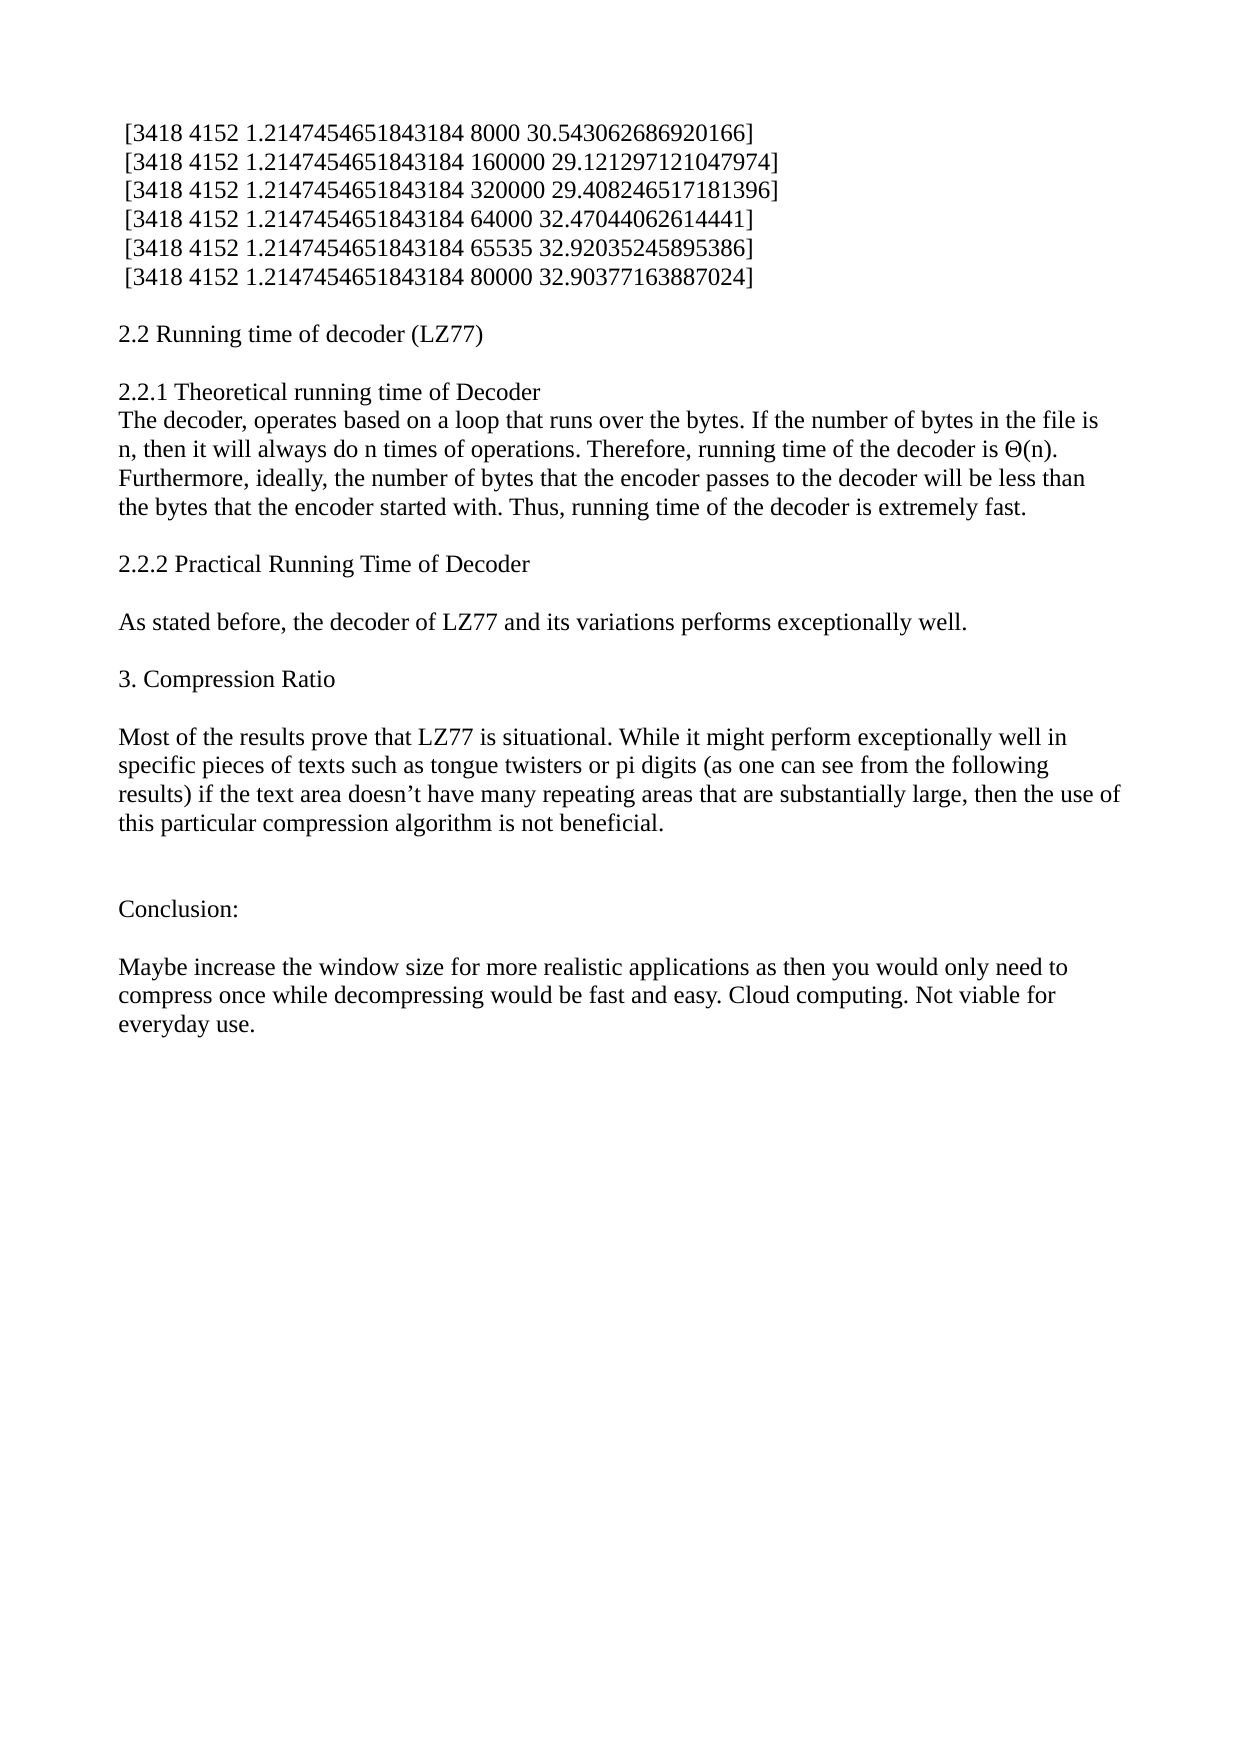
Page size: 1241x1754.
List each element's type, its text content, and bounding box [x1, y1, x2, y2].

text 2.2 Running time of decoder (LZ77) [118, 319, 1122, 348]
text Most of the results prove that LZ77 is situational. While it might perform exceptionally well in specific pieces of texts such as tongue twisters or pi digits (as one can see from the following results) if the text area doesn’t have many repeating areas that are substantially large, then the use of this particular compression algorithm is not beneficial. [118, 722, 1122, 837]
text [3418 4152 1.2147454651843184 160000 29.121297121047974] [118, 147, 1122, 176]
text 3. Compression Ratio [118, 664, 1122, 693]
text [3418 4152 1.2147454651843184 65535 32.92035245895386] [118, 233, 1122, 262]
text 2.2.1 Theoretical running time of Decoder [118, 377, 1122, 406]
text As stated before, the decoder of LZ77 and its variations performs exceptionally well. [118, 607, 1122, 636]
text The decoder, operates based on a loop that runs over the bytes. If the number of bytes in the file is n, then it will always do n times of operations. Therefore, running time of the decoder is Θ(n). Furthermore, ideally, the number of bytes that the encoder passes to the decoder will be less than the bytes that the encoder started with. Thus, running time of the decoder is extremely fast. [118, 406, 1122, 521]
text [3418 4152 1.2147454651843184 8000 30.543062686920166] [118, 118, 1122, 147]
text Maybe increase the window size for more realistic applications as then you would only need to compress once while decompressing would be fast and easy. Cloud computing. Not viable for everyday use. [118, 952, 1122, 1038]
text Conclusion: [118, 894, 1122, 923]
text [3418 4152 1.2147454651843184 80000 32.90377163887024] [118, 262, 1122, 291]
text [3418 4152 1.2147454651843184 64000 32.47044062614441] [118, 204, 1122, 233]
text [3418 4152 1.2147454651843184 320000 29.408246517181396] [118, 176, 1122, 204]
text 2.2.2 Practical Running Time of Decoder [118, 549, 1122, 578]
